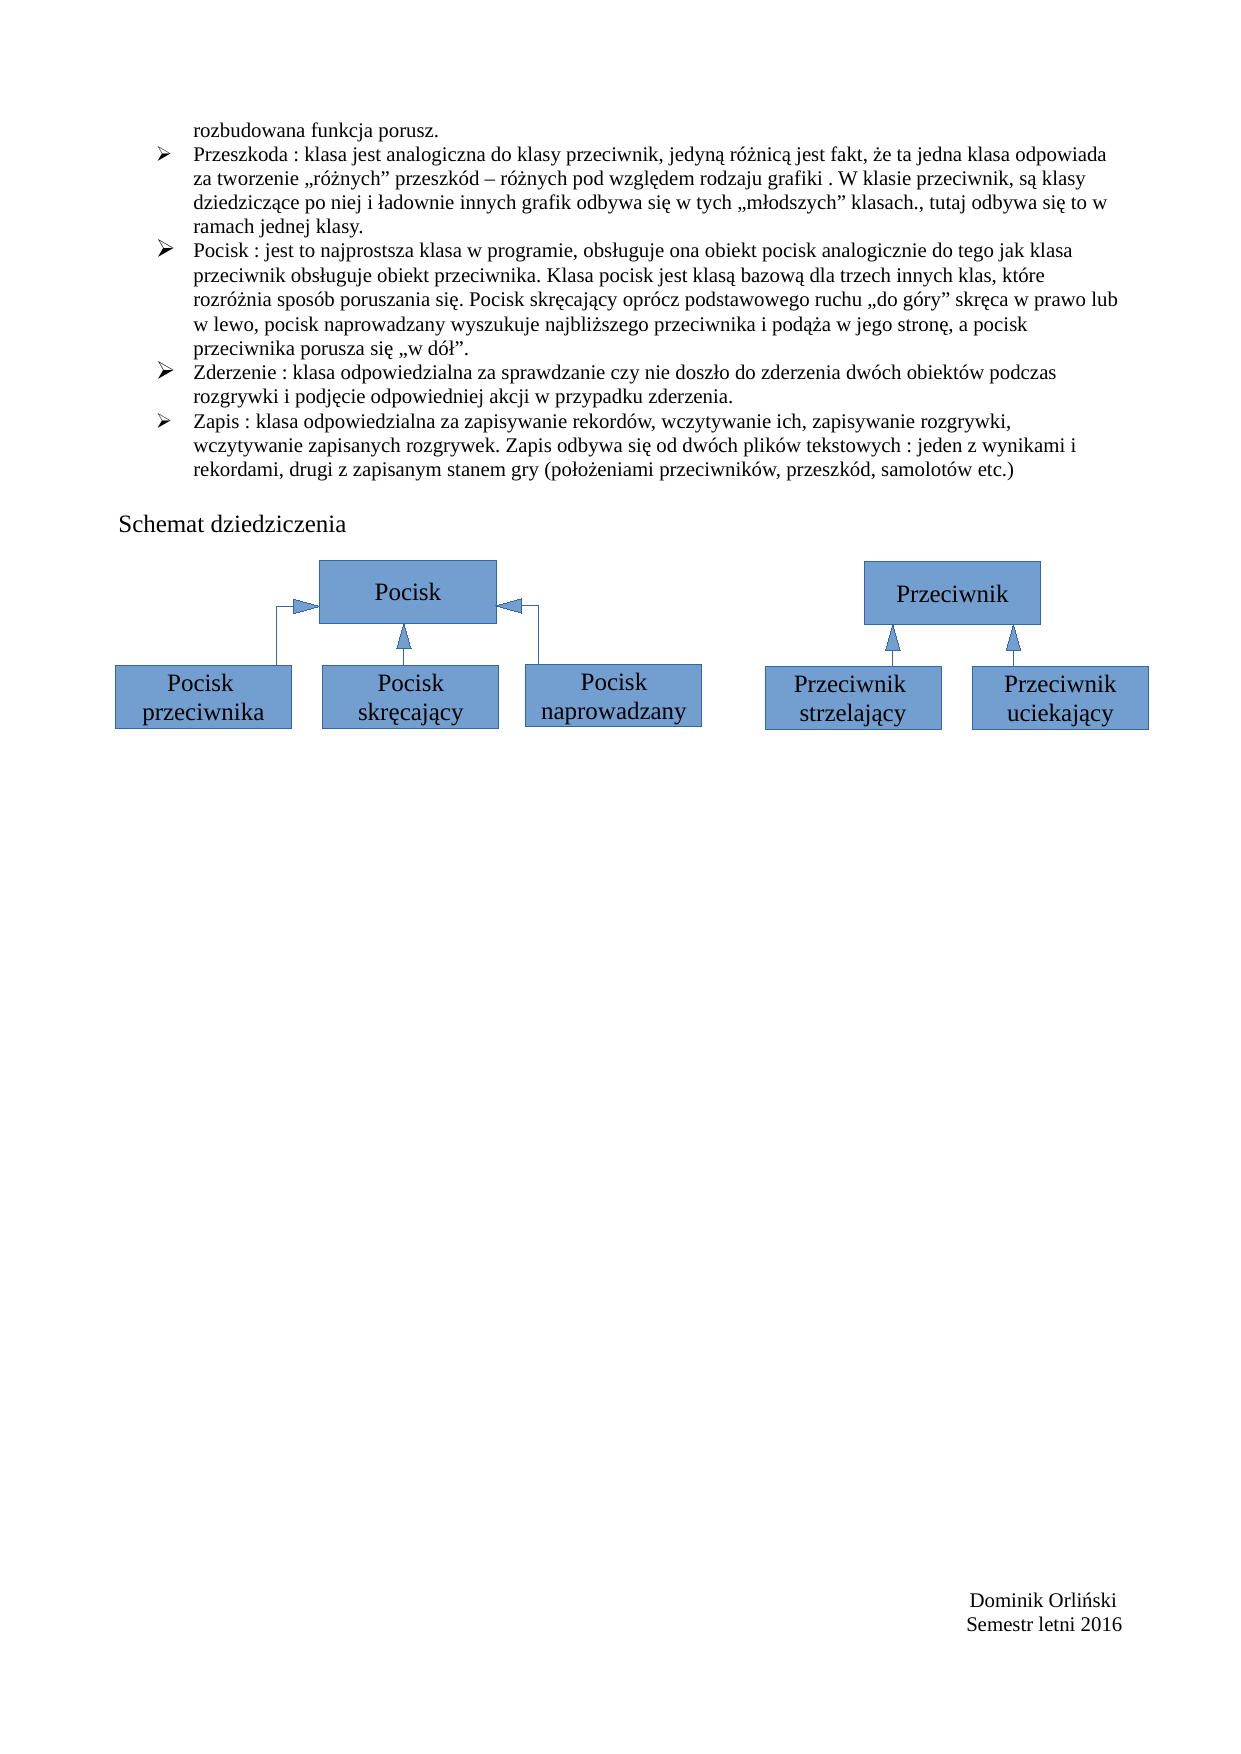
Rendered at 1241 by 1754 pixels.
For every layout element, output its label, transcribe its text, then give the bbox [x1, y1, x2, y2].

list Zderzenie : klasa odpowiedzialna za sprawdzanie czy nie doszło do zderzenia dwóch obiektów podczas rozgrywki i podjęcie odpowiedniej akcji w przypadku zderzenia. [156, 359, 1122, 408]
list Przeszkoda : klasa jest analogiczna do klasy przeciwnik, jedyną różnicą jest fakt, że ta jedna klasa odpowiada za tworzenie „różnych” przeszkód – różnych pod względem rodzaju grafiki . W klasie przeciwnik, są klasy dziedziczące po niej i ładownie innych grafik odbywa się w tych „młodszych” klasach., tutaj odbywa się to w ramach jednej klasy. [156, 142, 1122, 238]
list Pocisk : jest to najprostsza klasa w programie, obsługuje ona obiekt pocisk analogicznie do tego jak klasa przeciwnik obsługuje obiekt przeciwnika. Klasa pocisk jest klasą bazową dla trzech innych klas, które rozróżnia sposób poruszania się. Pocisk skręcający oprócz podstawowego ruchu „do góry” skręca w prawo lub w lewo, pocisk naprowadzany wyszukuje najbliższego przeciwnika i podąża w jego stronę, a pocisk przeciwnika porusza się „w dół”. [156, 238, 1122, 359]
text Schemat dziedziczenia [118, 509, 1122, 538]
list rozbudowana funkcja porusz. [156, 118, 1122, 142]
list Zapis : klasa odpowiedzialna za zapisywanie rekordów, wczytywanie ich, zapisywanie rozgrywki, wczytywanie zapisanych rozgrywek. Zapis odbywa się od dwóch plików tekstowych : jeden z wynikami i rekordami, drugi z zapisanym stanem gry (położeniami przeciwników, przeszkód, samolotów etc.) [156, 408, 1122, 481]
